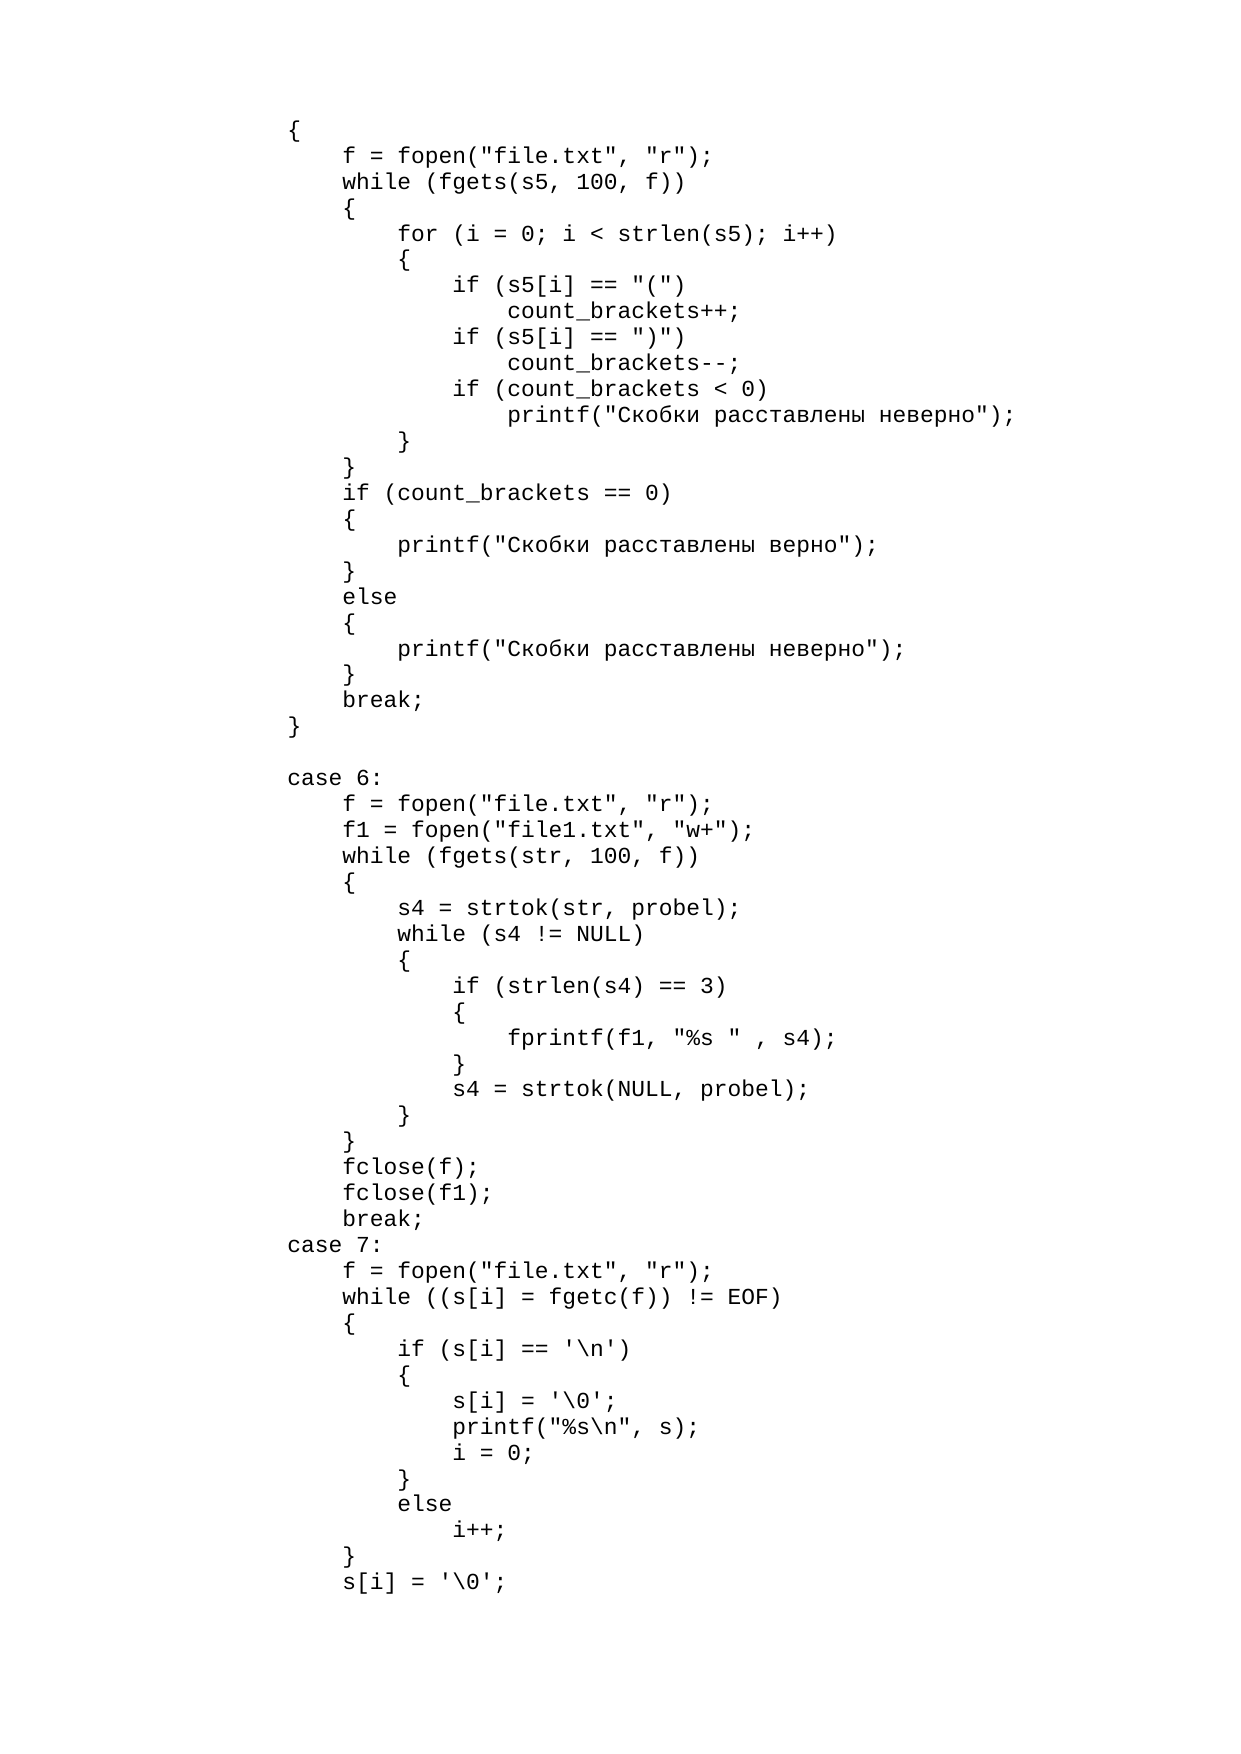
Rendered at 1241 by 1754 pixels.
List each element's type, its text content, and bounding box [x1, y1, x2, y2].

text if (count_brackets < 0) [177, 377, 1152, 403]
text count_brackets--; [177, 352, 1152, 377]
text while (fgets(s5, 100, f)) [177, 170, 1152, 196]
text for (i = 0; i < strlen(s5); i++) [177, 222, 1152, 248]
text } [177, 455, 1152, 481]
text { [177, 248, 1152, 274]
text { [177, 507, 1152, 533]
text printf("Скобки расставлены верно"); [177, 533, 1152, 559]
text f = fopen("file.txt", "r"); [177, 792, 1152, 818]
text f = fopen("file.txt", "r"); [177, 1259, 1152, 1285]
text { [177, 196, 1152, 222]
text printf("%s\n", s); [177, 1415, 1152, 1441]
text { [177, 611, 1152, 637]
text if (s[i] == '\n') [177, 1337, 1152, 1363]
text i = 0; [177, 1441, 1152, 1467]
text f = fopen("file.txt", "r"); [177, 144, 1152, 170]
text printf("Скобки расставлены неверно"); [177, 403, 1152, 429]
text } [177, 1545, 1152, 1571]
text { [177, 118, 1152, 144]
text } [177, 1052, 1152, 1078]
text } [177, 1104, 1152, 1130]
text } [177, 1467, 1152, 1493]
text if (s5[i] == "(") [177, 274, 1152, 300]
text } [177, 559, 1152, 585]
text s4 = strtok(str, probel); [177, 896, 1152, 922]
text while (s4 != NULL) [177, 922, 1152, 948]
text } [177, 429, 1152, 455]
text if (s5[i] == ")") [177, 326, 1152, 352]
text else [177, 1493, 1152, 1519]
text } [177, 715, 1152, 741]
text while ((s[i] = fgetc(f)) != EOF) [177, 1285, 1152, 1311]
text else [177, 585, 1152, 611]
text fclose(f); [177, 1156, 1152, 1182]
text { [177, 1000, 1152, 1026]
text { [177, 948, 1152, 974]
text { [177, 1363, 1152, 1389]
text s[i] = '\0'; [177, 1571, 1152, 1597]
text f1 = fopen("file1.txt", "w+"); [177, 818, 1152, 844]
text fclose(f1); [177, 1182, 1152, 1207]
text count_brackets++; [177, 300, 1152, 326]
text s[i] = '\0'; [177, 1389, 1152, 1415]
text printf("Скобки расставлены неверно"); [177, 637, 1152, 663]
text i++; [177, 1519, 1152, 1545]
text case 6: [177, 767, 1152, 792]
text if (count_brackets == 0) [177, 481, 1152, 507]
text fprintf(f1, "%s " , s4); [177, 1026, 1152, 1052]
text if (strlen(s4) == 3) [177, 974, 1152, 1000]
text s4 = strtok(NULL, probel); [177, 1078, 1152, 1104]
text { [177, 1311, 1152, 1337]
text break; [177, 689, 1152, 715]
text while (fgets(str, 100, f)) [177, 844, 1152, 870]
text case 7: [177, 1233, 1152, 1259]
text { [177, 870, 1152, 896]
text } [177, 1130, 1152, 1156]
text break; [177, 1207, 1152, 1233]
text } [177, 663, 1152, 689]
